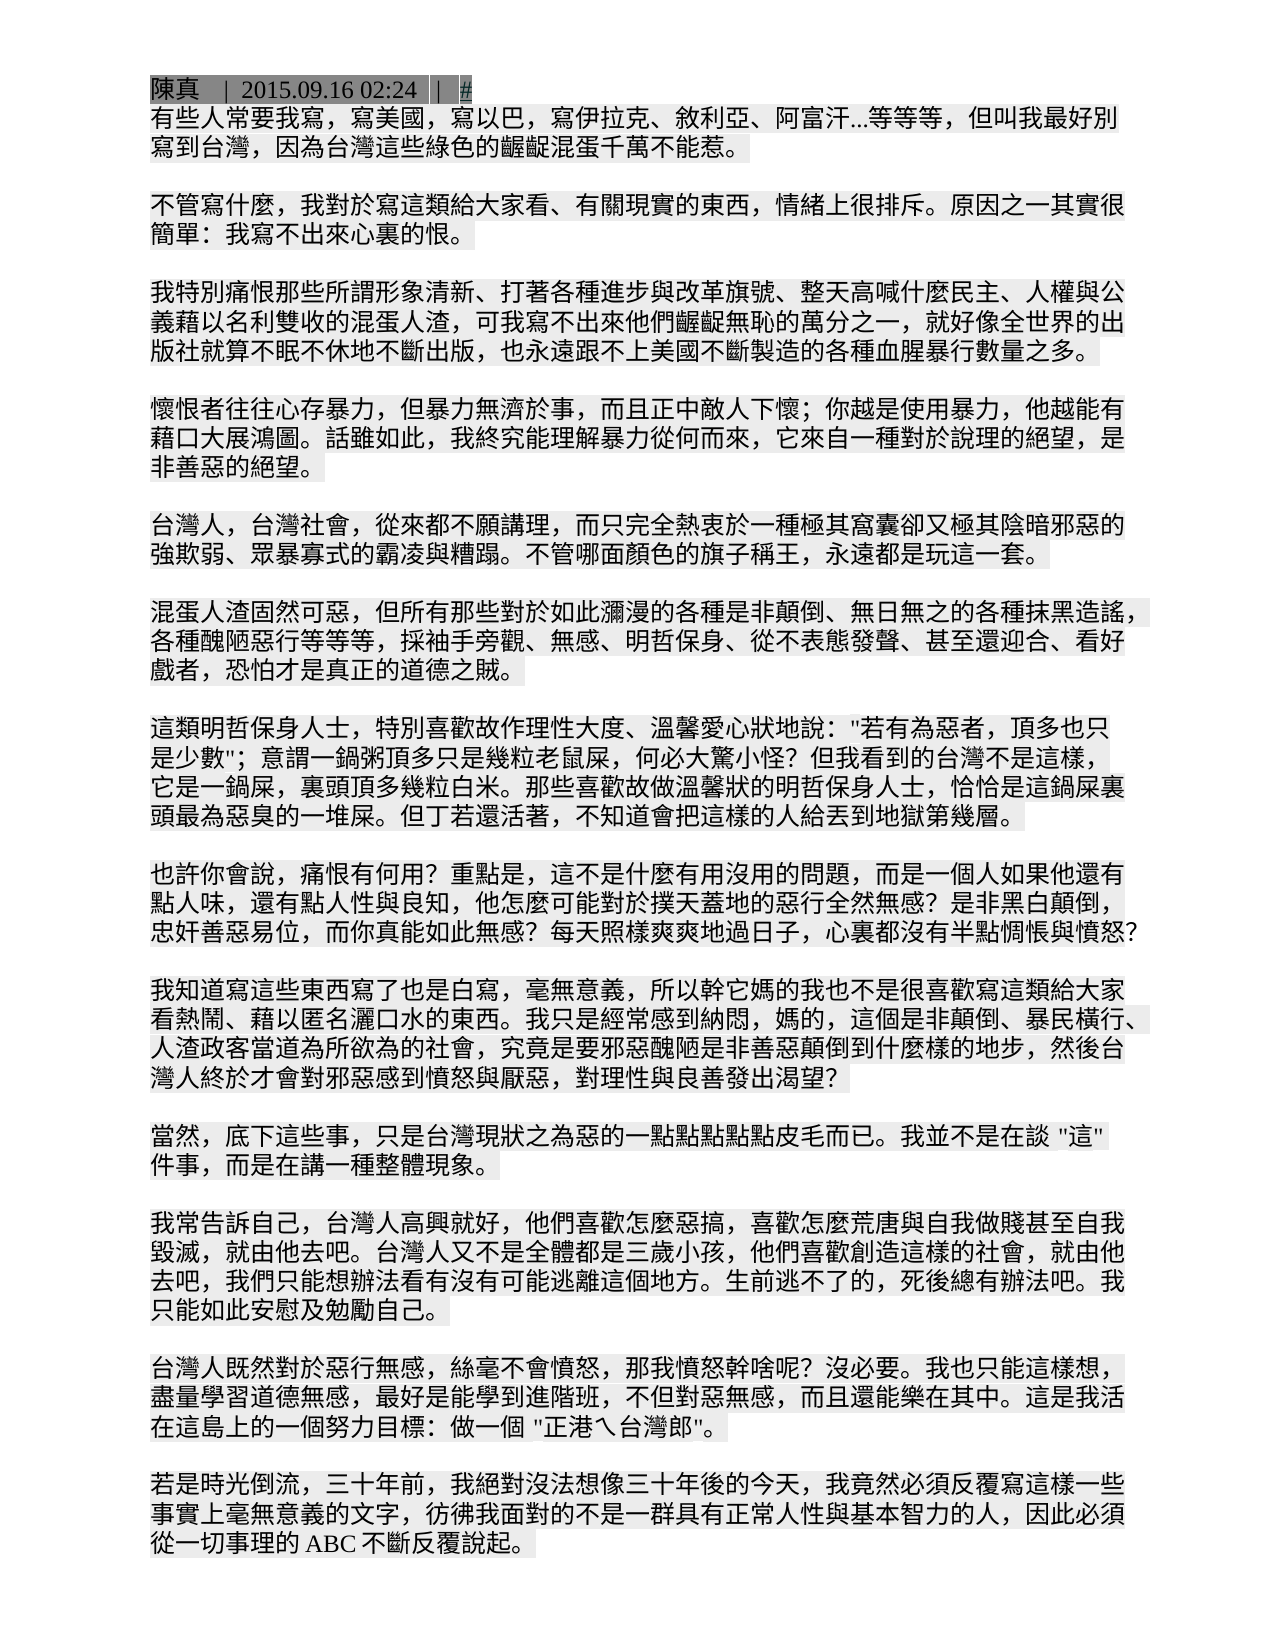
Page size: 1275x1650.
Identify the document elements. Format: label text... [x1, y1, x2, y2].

text 有些人常要我寫，寫美國，寫以巴，寫伊拉克、敘利亞、阿富汗...等等等，但叫我最好別寫到台灣，因為台灣這些綠色的齷齪混蛋千萬不能惹。 不管寫什麼，我對於寫這類給大家看、有關現實的東西，情緒上很排斥。原因之一其實很簡單：我寫不出來心裏的恨。 我特別痛恨那些所謂形象清新、打著各種進步與改革旗號、整天高喊什麼民主、人權與公義藉以名利雙收的混蛋人渣，可我寫不出來他們齷齪無恥的萬分之一，就好像全世界的出版社就算不眠不休地不斷出版，也永遠跟不上美國不斷製造的各種血腥暴行數量之多。 懷恨者往往心存暴力，但暴力無濟於事，而且正中敵人下懷；你越是使用暴力，他越能有藉口大展鴻圖。話雖如此，我終究能理解暴力從何而來，它來自一種對於說理的絕望，是非善惡的絕望。 台灣人，台灣社會，從來都不願講理，而只完全熱衷於一種極其窩囊卻又極其陰暗邪惡的強欺弱、眾暴寡式的霸凌與糟蹋。不管哪面顏色的旗子稱王，永遠都是玩這一套。 混蛋人渣固然可惡，但所有那些對於如此瀰漫的各種是非顛倒、無日無之的各種抹黑造謠，各種醜陋惡行等等等，採袖手旁觀、無感、明哲保身、從不表態發聲、甚至還迎合、看好戲者，恐怕才是真正的道德之賊。 這類明哲保身人士，特別喜歡故作理性大度、溫馨愛心狀地說："若有為惡者，頂多也只是少數"；意謂一鍋粥頂多只是幾粒老鼠屎，何必大驚小怪？但我看到的台灣不是這樣，它是一鍋屎，裏頭頂多幾粒白米。那些喜歡故做溫馨狀的明哲保身人士，恰恰是這鍋屎裏頭最為惡臭的一堆屎。但丁若還活著，不知道會把這樣的人給丟到地獄第幾層。 也許你會說，痛恨有何用？重點是，這不是什麼有用沒用的問題，而是一個人如果他還有點人味，還有點人性與良知，他怎麼可能對於撲天蓋地的惡行全然無感？是非黑白顛倒，忠奸善惡易位，而你真能如此無感？每天照樣爽爽地過日子，心裏都沒有半點惆悵與憤怒？ 我知道寫這些東西寫了也是白寫，毫無意義，所以幹它媽的我也不是很喜歡寫這類給大家看熱鬧、藉以匿名灑口水的東西。我只是經常感到納悶，媽的，這個是非顛倒、暴民橫行、人渣政客當道為所欲為的社會，究竟是要邪惡醜陋是非善惡顛倒到什麼樣的地步，然後台灣人終於才會對邪惡感到憤怒與厭惡，對理性與良善發出渴望？ 當然，底下這些事，只是台灣現狀之為惡的一點點點點點皮毛而已。我並不是在談 "這" 件事，而是在講一種整體現象。 我常告訴自己，台灣人高興就好，他們喜歡怎麼惡搞，喜歡怎麼荒唐與自我做賤甚至自我毀滅，就由他去吧。台灣人又不是全體都是三歲小孩，他們喜歡創造這樣的社會，就由他去吧，我們只能想辦法看有沒有可能逃離這個地方。生前逃不了的，死後總有辦法吧。我只能如此安慰及勉勵自己。 台灣人既然對於惡行無感，絲毫不會憤怒，那我憤怒幹啥呢？沒必要。我也只能這樣想，盡量學習道德無感，最好是能學到進階班，不但對惡無感，而且還能樂在其中。這是我活在這島上的一個努力目標：做一個 "正港ㄟ台灣郎"。 若是時光倒流，三十年前，我絕對沒法想像三十年後的今天，我竟然必須反覆寫這樣一些事實上毫無意義的文字，彷彿我面對的不是一群具有正常人性與基本智力的人，因此必須從一切事理的ABC不斷反覆說起。 但是，你可以教導他人數學，你可以教導他人物理，你甚至有可能教導他人如何思考，但你有沒有可能教導他人，以一種合乎基本人性與理性的方式，對某人事物產生喜歡或厭惡？依我看是不可能。我們只是一直在做一些必然註定失敗的努力。 陳真2015.09.15. ================= http://goo.gl/EQLK7W 「伊梓帆」落淚發聲明 洪秀柱心疼 2015-09-1 聯合報系攝影中心 記者林澔一╱即時報導 國民黨總統參選人洪秀柱（右一）上午在辦公室舉辦「挺民主 不孤單-挺柱女孩加油見面會」。伊伊（左一）、梓甯（右二）與小帆（左二）組成「伊梓帆」團體，日前拍攝挺柱桌曆遭到網友圍剿。「伊梓帆」成員上午難過落淚，洪秀柱表達對三人的心疼。 【中央社／台北15日電】 國民黨總統參選人洪秀柱今天與挺柱女孩伊梓帆等人見面，伊梓帆發表聲明，她們從未跟球團簽約，所謂違約是不實指控，並呼籲大家不要抵制買票看球賽。 伊梓帆寫了一段聲明稿，梓甯先為這件事對社會造成波動致歉，她哽咽表示，在媒體上確實受到很大壓力，網友使用不堪入目的措辭和語氣謾罵，當下很難過，甚至也波及其他的girls，說好永遠陪伴的粉絲更一一離去，剩下的只有曲解。 梓甯表示，被抨擊到不知如何喘氣，要是沒有家人鼓勵，沒辦法出來面對大家表演。事發的第一時間，她們被踢出通訊群組，她感慨這些年來多少場的日曬雨淋，為球隊跳舞，有酬、無酬都沒有計較過，她們感念球隊給機會表演，讓她們變成「伊梓帆」，但換來的是沒有一句慰問，被切割、封殺。 伊梓帆聲明，她們拍攝桌曆沒有使用球團的名義，也強調不能使用；其次，沒有跟球團簽約，所謂違反競業條款、違約都是不實指控。 她們也呼籲抵制買票進場看棒球的朋友要冷靜，梓甯說，「球團可以沒有我們，但是不能沒有你們」，大家還是要繼續支持中華職棒，她們也願意號召粉絲一起買票進場看棒球。 洪秀柱表示，事情發生到現在，「真的不知道她們做錯了甚麼？」，她們只是選擇了想要支持的對象，出了這份桌曆，現在不是民主包容的社會嗎？ 洪秀柱給女孩們一個深深的擁抱，肯定她們的真誠勇敢，社會就需要這樣的人；洪秀柱也安慰她們不要難過，「你們想想柱柱姐被霸凌成甚麼樣子，圖像還被合成猥褻畫面」，並鼓勵伊梓帆原諒那些不知道自己在做什麼的人，要把真誠勇敢充滿愛的力量傳遞給社會。 ============== 洪:心疼「伊梓帆」不容坐視民主價值受到傷害 自立晚報 2015年9月11日 (記者黃秀麗臺北報導)三位年輕女孩伊伊、梓梓及小帆，與其他九位青年朋友，為了拍攝「挺柱桌曆」，不但遭網路霸凌，並且被球團宣佈取消她們的展演工作，目前正在南部拜訪基層的國民黨總統參選人洪秀柱聞訊，感到難過與心疼，表示在北返後將盡快與「伊梓帆」及所有拍攝挺柱桌曆的成員見面表逹慰問與謝意。 洪秀柱認為民主社會，任何人都有表達意見的自由，縱然看法不同，也應該相互尊重。怎能用這樣的方式「懲處」年輕人?! 更何況他們何過之有? 最近「伊梓帆」與其他九位年輕朋友，在洪秀柱及洪辦不知情的情況下，主動拍攝「挺柱桌曆」，不料新聞曝光後，「伊梓帆」三人居然遭到特定網軍展開的網路霸凌，讓三位甜美女孩在家裡難過了許久，不知道自己究竟是做錯了什麽？ 不料在網路霸凌尚未平息之際，又傳出球團宣佈要停止「伊梓帆」在球團的表演工作，讓「伊梓帆」三人更是傷心錯愕。 洪辦表示，「伊梓帆」與另外九位拍攝挺柱桌曆的湘凌、蕙如、胡毛毛、仁宣、Viya、Riva殷宛琦、Anita及兩位男生Alex、Ray等十二位年輕朋人，都是主動義助，且分文未取，事先也沒告知洪秀柱或洪辦任何人。人在南部的洪秀柱在第一時間獲悉「伊梓帆」遭網路霸凌後，就在臉書發表意見，對台灣民粹至此深感遺憾，認為大家都有表逹意見的自由，應該互相尊重。 傍晚聽說「伊梓帆」三人居然為此被球團停止所有表演更是難過，洪秀柱表示，已請洪辦與「伊梓帆」三人及另九位共同拍攝桌曆的年輕朋友連絡，北返後盡快與大家見面，表逹感謝及慰問之意。 (自立晚報2015/9/11) [150, 104, 1125, 1558]
text 陳真 | 2015.09.16 02:24 | # [150, 75, 1125, 104]
